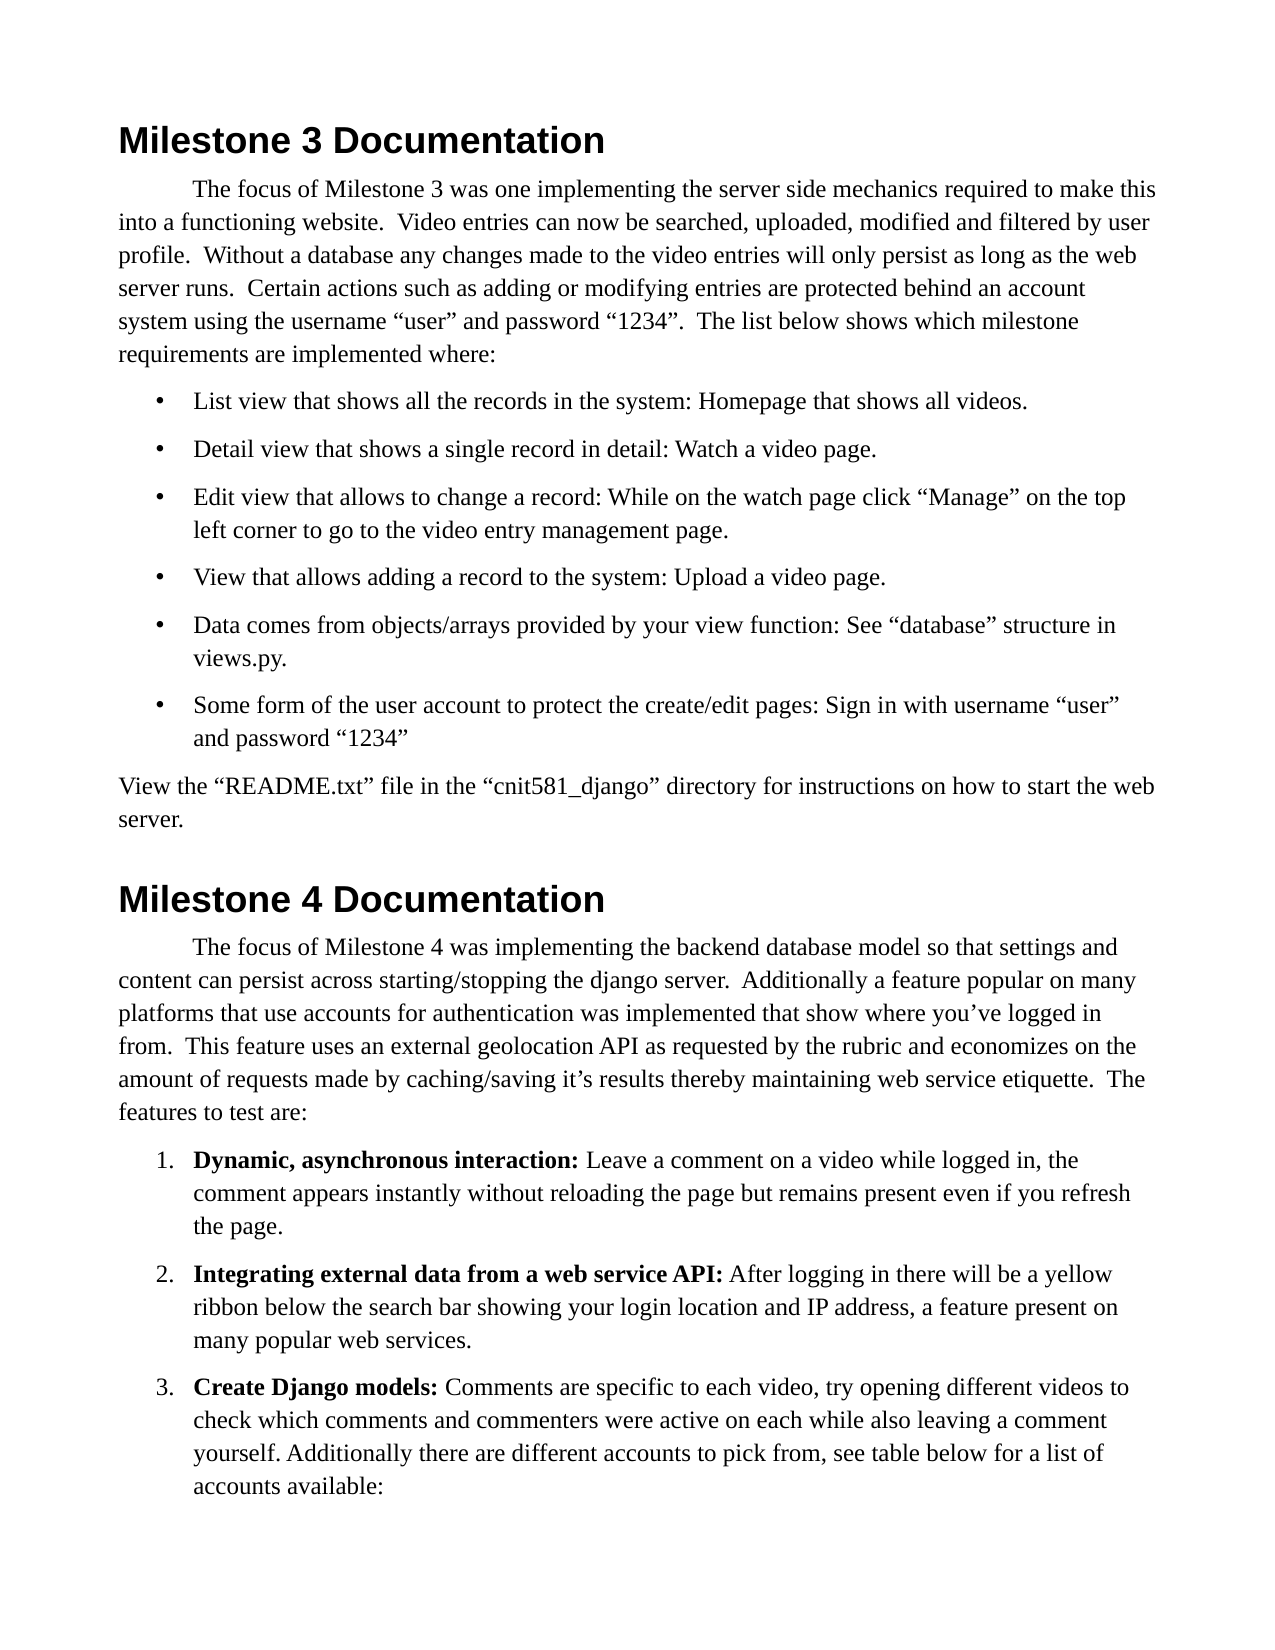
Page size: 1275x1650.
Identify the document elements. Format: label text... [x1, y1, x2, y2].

list Detail view that shows a single record in detail: Watch a video page. [156, 434, 1157, 463]
list Data comes from objects/arrays provided by your view function: See “database” structure in views.py. [156, 610, 1157, 672]
list Integrating external data from a web service API: After logging in there will be a yellow ribbon below the search bar showing your login location and IP address, a feature present on many popular web services. [156, 1259, 1157, 1353]
list Some form of the user account to protect the create/edit pages: Sign in with username “user” and password “1234” [156, 691, 1157, 752]
text The focus of Milestone 4 was implementing the backend database model so that settings and content can persist across starting/stopping the django server. Additionally a feature popular on many platforms that use accounts for authentication was implemented that show where you’ve logged in from. This feature uses an external geolocation API as requested by the rubric and economizes on the amount of requests made by caching/saving it’s results thereby maintaining web service etiquette. The features to test are: [118, 932, 1157, 1126]
list Create Django models: Comments are specific to each video, try opening different videos to check which comments and commenters were active on each while also leaving a comment yourself. Additionally there are different accounts to pick from, see table below for a list of accounts available: [156, 1372, 1157, 1500]
text The focus of Milestone 3 was one implementing the server side mechanics required to make this into a functioning website. Video entries can now be searched, uploaded, modified and filtered by user profile. Without a database any changes made to the video entries will only persist as long as the web server runs. Certain actions such as adding or modifying entries are protected behind an account system using the username “user” and password “1234”. The list below shows which milestone requirements are implemented where: [118, 174, 1157, 368]
list Edit view that allows to change a record: While on the watch page click “Manage” on the top left corner to go to the video entry management page. [156, 482, 1157, 543]
list View that allows adding a record to the system: Upload a video page. [156, 562, 1157, 591]
subtitle Milestone 3 Documentation [118, 118, 1157, 161]
list Dynamic, asynchronous interaction: Leave a comment on a video while logged in, the comment appears instantly without reloading the page but remains present even if you refresh the page. [156, 1145, 1157, 1240]
text View the “README.txt” file in the “cnit581_django” directory for instructions on how to start the web server. [118, 771, 1157, 833]
list List view that shows all the records in the system: Homepage that shows all videos. [156, 386, 1157, 415]
subtitle Milestone 4 Documentation [118, 877, 1157, 920]
